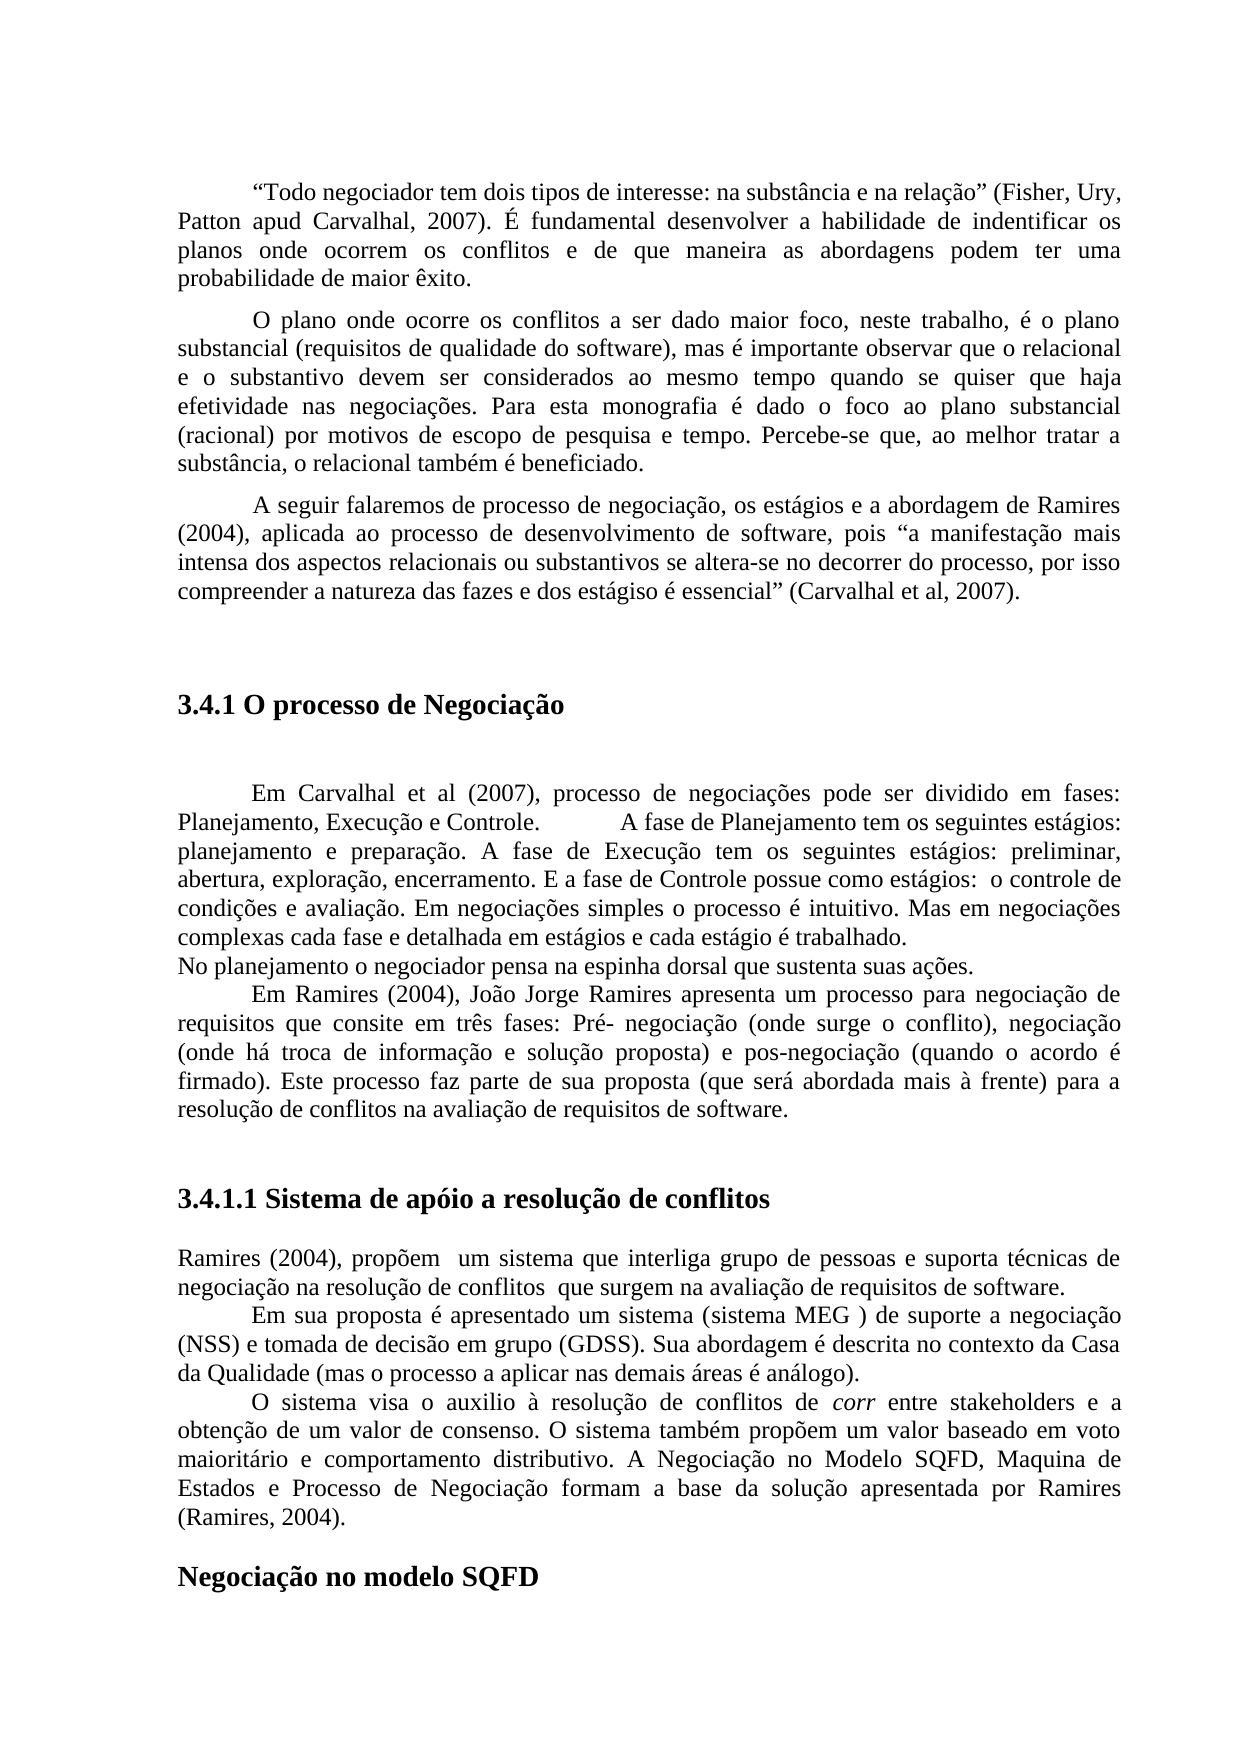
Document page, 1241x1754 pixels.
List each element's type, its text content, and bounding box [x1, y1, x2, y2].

text 3.4.1 O processo de Negociação [177, 687, 1122, 721]
text “Todo negociador tem dois tipos de interesse: na substância e na relação” (Fisher, Ury, Patton apud Carvalhal, 2007). É fundamental desenvolver a habilidade de indentificar os planos onde ocorrem os conflitos e de que maneira as abordagens podem ter uma probabilidade de maior êxito. [177, 177, 1122, 292]
text Em sua proposta é apresentado um sistema (sistema MEG ) de suporte a negociação (NSS) e tomada de decisão em grupo (GDSS). Sua abordagem é descrita no contexto da Casa da Qualidade (mas o processo a aplicar nas demais áreas é análogo). [177, 1301, 1122, 1387]
text Ramires (2004), propõem um sistema que interliga grupo de pessoas e suporta técnicas de negociação na resolução de conflitos que surgem na avaliação de requisitos de software. [177, 1243, 1122, 1301]
text 3.4.1.1 Sistema de apóio a resolução de conflitos [177, 1181, 1122, 1214]
text A seguir falaremos de processo de negociação, os estágios e a abordagem de Ramires (2004), aplicada ao processo de desenvolvimento de software, pois “a manifestação mais intensa dos aspectos relacionais ou substantivos se altera-se no decorrer do processo, por isso compreender a natureza das fazes e dos estágiso é essencial” (Carvalhal et al, 2007). [177, 490, 1122, 605]
text Em Carvalhal et al (2007), processo de negociações pode ser dividido em fases: Planejamento, Execução e Controle. A fase de Planejamento tem os seguintes estágios: planejamento e preparação. A fase de Execução tem os seguintes estágios: preliminar, abertura, exploração, encerramento. E a fase de Controle possue como estágios: o controle de condições e avaliação. Em negociações simples o processo é intuitivo. Mas em negociações complexas cada fase e detalhada em estágios e cada estágio é trabalhado. [177, 778, 1122, 951]
text O sistema visa o auxilio à resolução de conflitos de corr entre stakeholders e a obtenção de um valor de consenso. O sistema também propõem um valor baseado em voto maioritário e comportamento distributivo. A Negociação no Modelo SQFD, Maquina de Estados e Processo de Negociação formam a base da solução apresentada por Ramires (Ramires, 2004). [177, 1387, 1122, 1531]
text Negociação no modelo SQFD [103, 1559, 1122, 1593]
text Em Ramires (2004), João Jorge Ramires apresenta um processo para negociação de requisitos que consite em três fases: Pré- negociação (onde surge o conflito), negociação (onde há troca de informação e solução proposta) e pos-negociação (quando o acordo é firmado). Este processo faz parte de sua proposta (que será abordada mais à frente) para a resolução de conflitos na avaliação de requisitos de software. [177, 979, 1122, 1123]
text No planejamento o negociador pensa na espinha dorsal que sustenta suas ações. [177, 951, 1122, 979]
text O plano onde ocorre os conflitos a ser dado maior foco, neste trabalho, é o plano substancial (requisitos de qualidade do software), mas é importante observar que o relacional e o substantivo devem ser considerados ao mesmo tempo quando se quiser que haja efetividade nas negociações. Para esta monografia é dado o foco ao plano substancial (racional) por motivos de escopo de pesquisa e tempo. Percebe-se que, ao melhor tratar a substância, o relacional também é beneficiado. [177, 305, 1122, 477]
